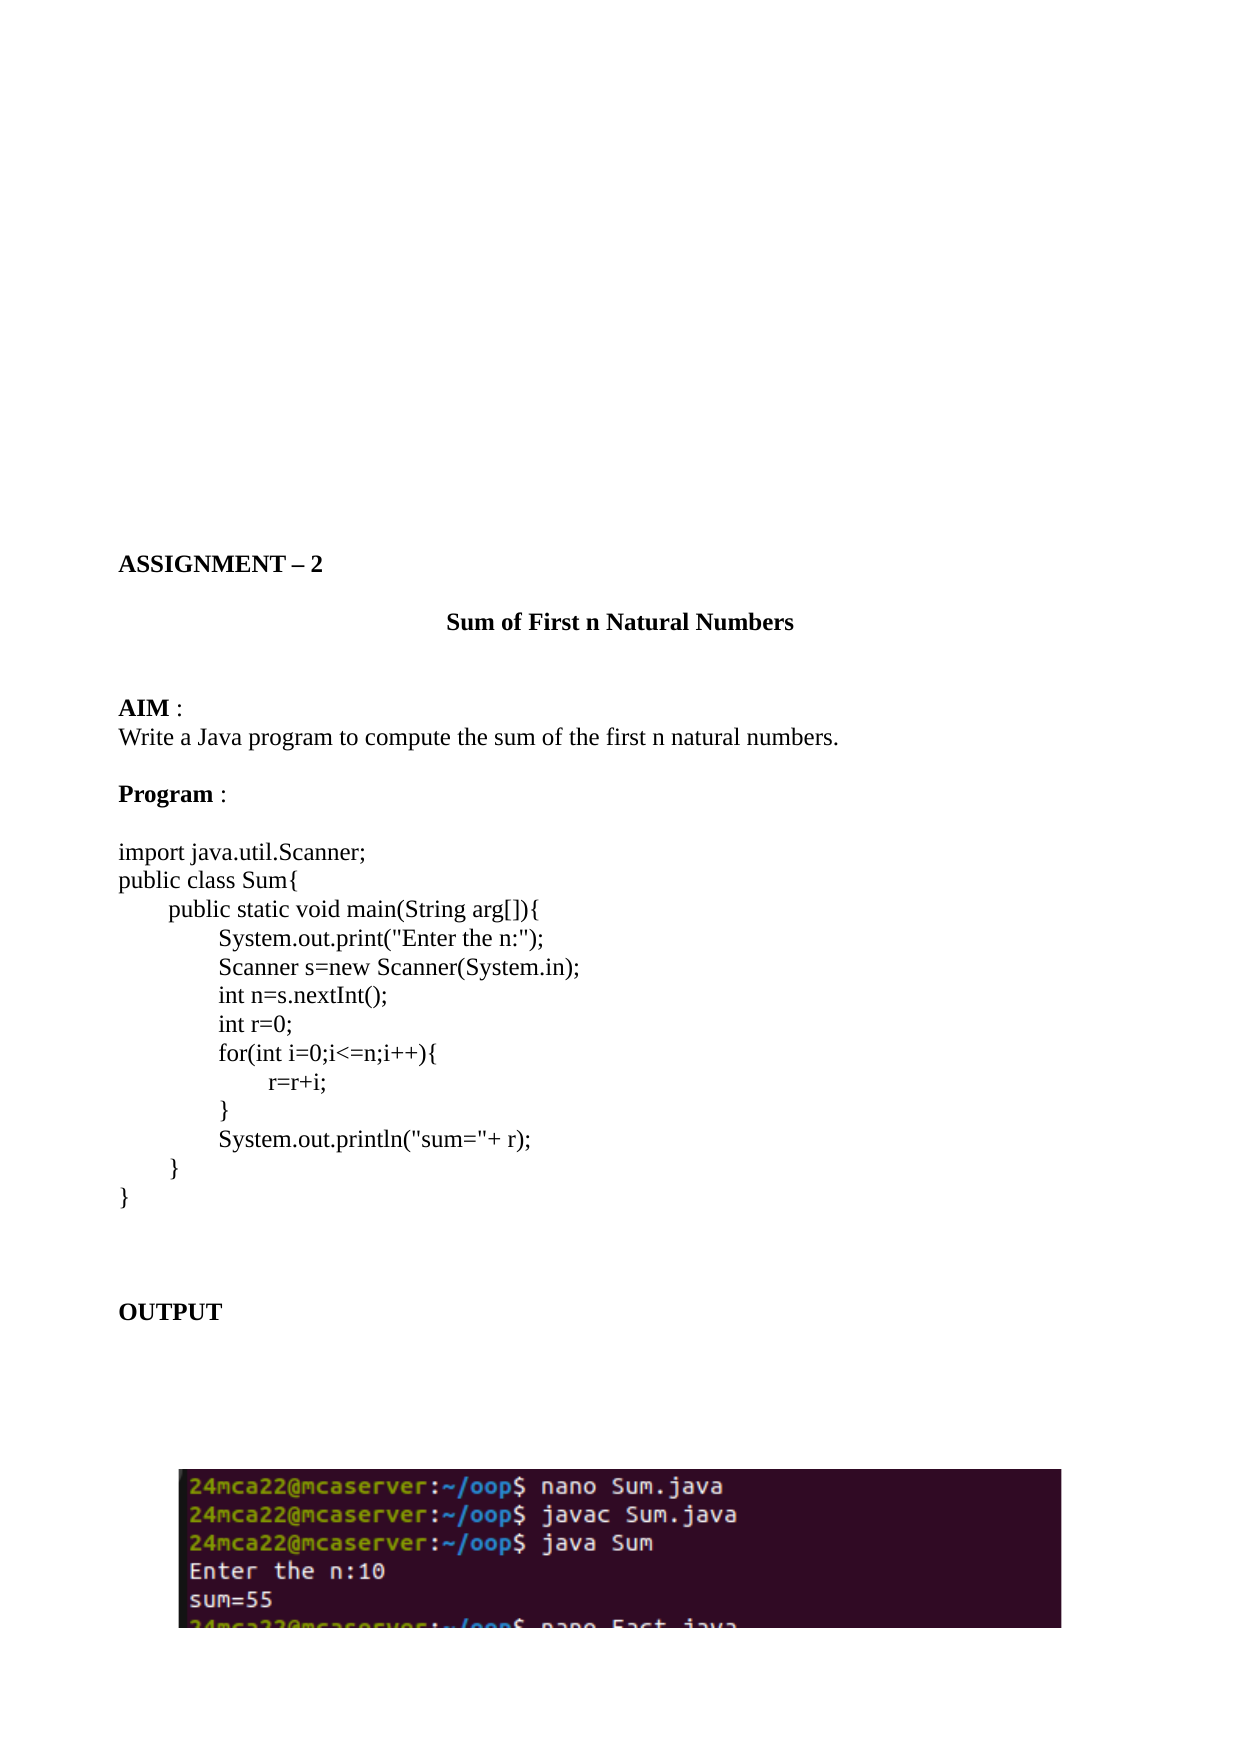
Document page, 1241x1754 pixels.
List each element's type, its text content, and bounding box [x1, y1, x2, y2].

text public static void main(String arg[]){ [118, 894, 1122, 923]
text int n=s.nextInt(); [118, 981, 1122, 1009]
text } [118, 1096, 1122, 1124]
text import java.util.Scanner; [118, 837, 1122, 866]
text Write a Java program to compute the sum of the first n natural numbers. [118, 722, 1122, 751]
text r=r+i; [118, 1067, 1122, 1096]
text Program : [118, 779, 1122, 808]
text public class Sum{ [118, 866, 1122, 894]
text } [118, 1153, 1122, 1182]
text } [118, 1182, 1122, 1211]
text OUTPUT [118, 1297, 1122, 1326]
picture [178, 1469, 1062, 1628]
text int r=0; [118, 1009, 1122, 1038]
text for(int i=0;i<=n;i++){ [118, 1038, 1122, 1067]
text System.out.print("Enter the n:"); [118, 923, 1122, 952]
text ASSIGNMENT – 2 [118, 549, 1122, 578]
text System.out.println("sum="+ r); [118, 1124, 1122, 1153]
text AIM : [118, 693, 1122, 722]
text Sum of First n Natural Numbers [118, 607, 1122, 636]
text Scanner s=new Scanner(System.in); [118, 952, 1122, 981]
